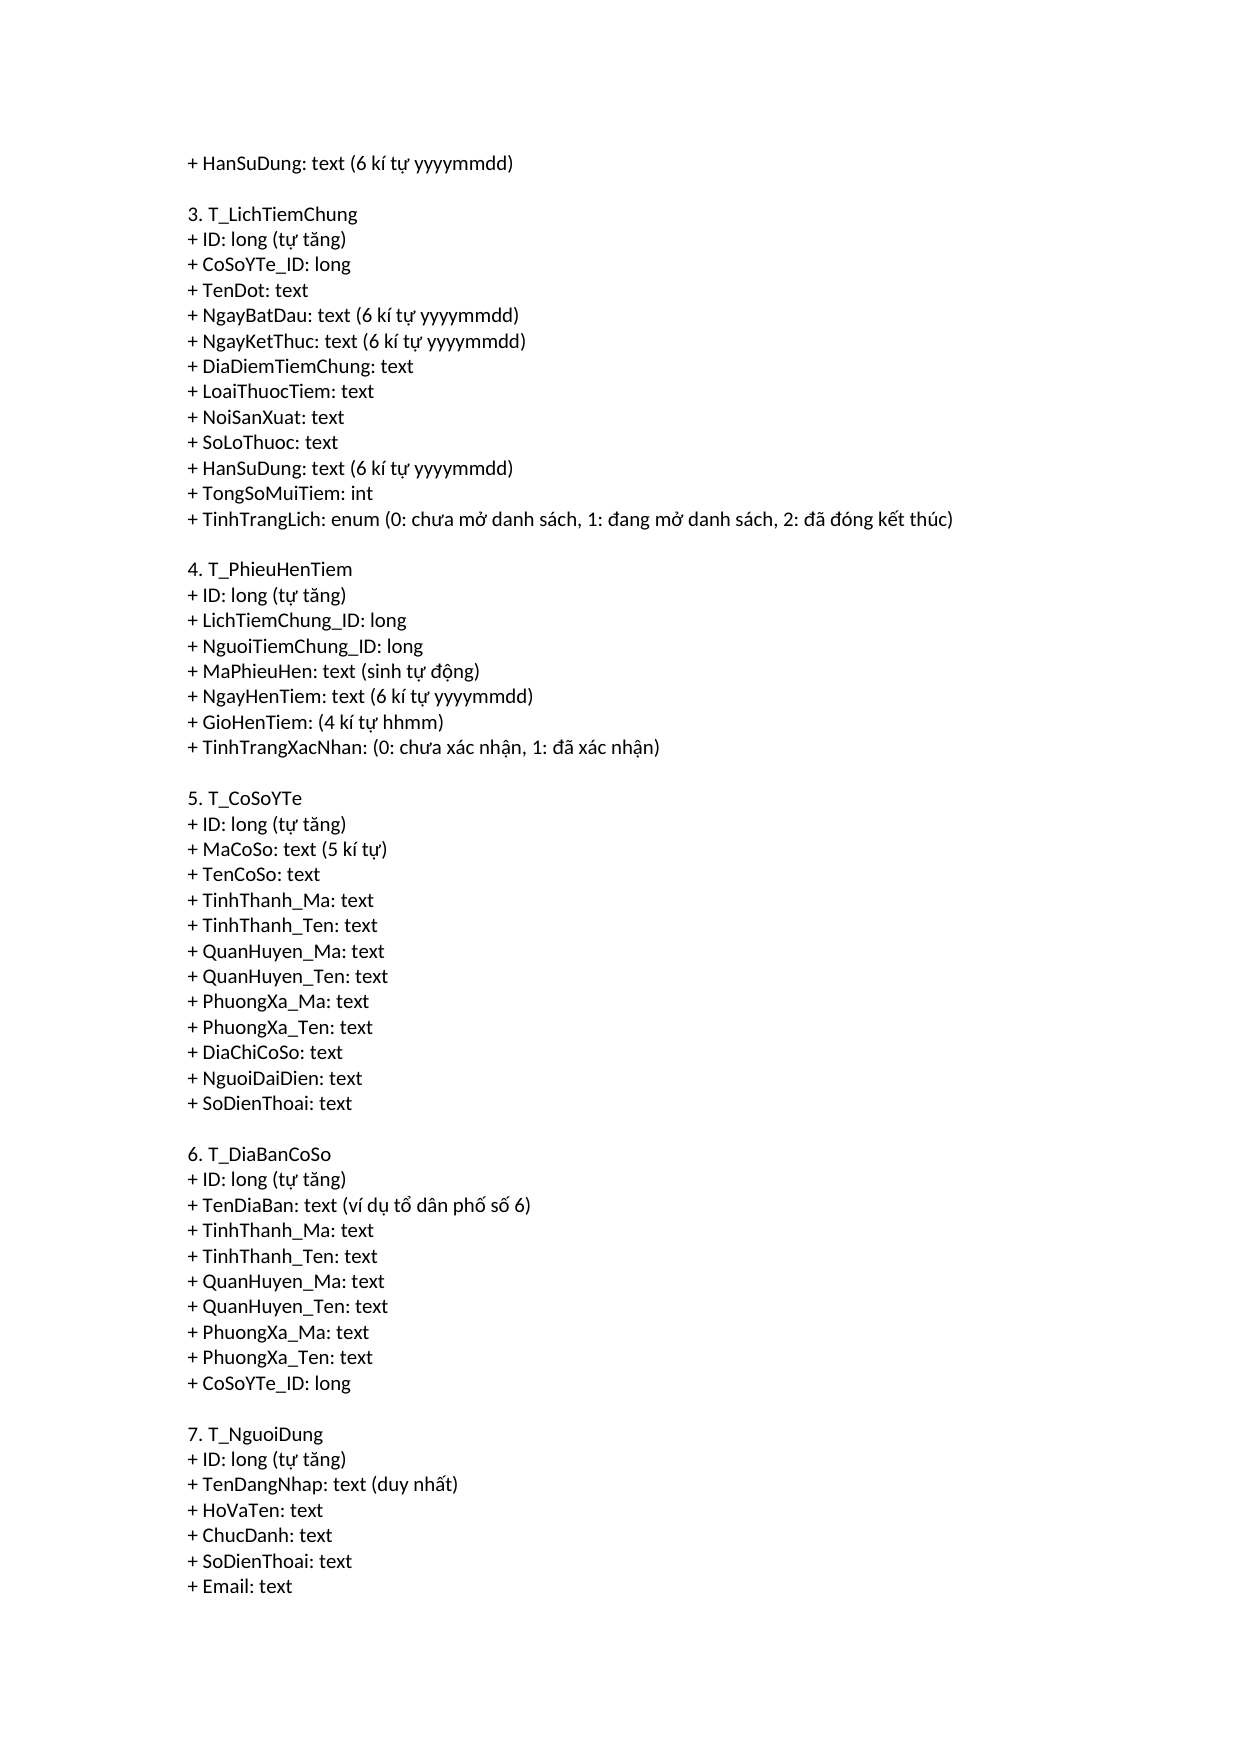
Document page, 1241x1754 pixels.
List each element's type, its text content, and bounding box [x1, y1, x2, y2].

text + ID: long (tự tăng) [187, 582, 1053, 607]
text + GioHenTiem: (4 kí tự hhmm) [187, 709, 1053, 734]
text + Email: text [187, 1573, 1053, 1599]
text + ID: long (tự tăng) [187, 811, 1053, 836]
text + LoaiThuocTiem: text [187, 379, 1053, 404]
text + QuanHuyen_Ma: text [187, 1268, 1053, 1294]
text + ChucDanh: text [187, 1522, 1053, 1548]
text + TinhThanh_Ten: text [187, 912, 1053, 938]
list T_PhieuHenTiem [187, 557, 1053, 582]
text + NgayKetThuc: text (6 kí tự yyyymmdd) [187, 328, 1053, 353]
text + HanSuDung: text (6 kí tự yyyymmdd) [187, 455, 1053, 480]
text + MaCoSo: text (5 kí tự) [187, 836, 1053, 862]
text + TenDot: text [187, 277, 1053, 302]
text + SoDienThoai: text [187, 1090, 1053, 1116]
text + NgayBatDau: text (6 kí tự yyyymmdd) [187, 302, 1053, 328]
list T_LichTiemChung [187, 201, 1053, 226]
text + TinhThanh_Ma: text [187, 887, 1053, 912]
text + QuanHuyen_Ma: text [187, 938, 1053, 963]
list T_NguoiDung [187, 1421, 1053, 1446]
text + SoLoThuoc: text [187, 429, 1053, 455]
text + LichTiemChung_ID: long [187, 607, 1053, 633]
text + NguoiDaiDien: text [187, 1065, 1053, 1090]
text + PhuongXa_Ma: text [187, 989, 1053, 1014]
text + TinhTrangLich: enum (0: chưa mở danh sách, 1: đang mở danh sách, 2: đã đóng kết thúc) [187, 506, 1053, 531]
list T_CoSoYTe [187, 785, 1053, 811]
text + TenDangNhap: text (duy nhất) [187, 1472, 1053, 1497]
text + TinhTrangXacNhan: (0: chưa xác nhận, 1: đã xác nhận) [187, 734, 1053, 760]
text + CoSoYTe_ID: long [187, 1370, 1053, 1395]
text + QuanHuyen_Ten: text [187, 1294, 1053, 1319]
text + PhuongXa_Ma: text [187, 1319, 1053, 1344]
text + PhuongXa_Ten: text [187, 1014, 1053, 1039]
text + ID: long (tự tăng) [187, 1446, 1053, 1472]
text + HoVaTen: text [187, 1497, 1053, 1522]
text + NguoiTiemChung_ID: long [187, 633, 1053, 658]
text + QuanHuyen_Ten: text [187, 963, 1053, 989]
text + ID: long (tự tăng) [187, 226, 1053, 252]
text + NoiSanXuat: text [187, 404, 1053, 429]
text + TenDiaBan: text (ví dụ tổ dân phố số 6) [187, 1192, 1053, 1217]
text + TinhThanh_Ten: text [187, 1243, 1053, 1268]
text + ID: long (tự tăng) [187, 1167, 1053, 1192]
text + DiaDiemTiemChung: text [187, 353, 1053, 379]
text + CoSoYTe_ID: long [187, 252, 1053, 277]
text + DiaChiCoSo: text [187, 1039, 1053, 1065]
text + TongSoMuiTiem: int [187, 480, 1053, 506]
list T_DiaBanCoSo [187, 1141, 1053, 1167]
text + SoDienThoai: text [187, 1548, 1053, 1573]
text + TenCoSo: text [187, 862, 1053, 887]
text + NgayHenTiem: text (6 kí tự yyyymmdd) [187, 684, 1053, 709]
text + TinhThanh_Ma: text [187, 1217, 1053, 1243]
text + PhuongXa_Ten: text [187, 1344, 1053, 1370]
text + HanSuDung: text (6 kí tự yyyymmdd) [187, 150, 1053, 175]
text + MaPhieuHen: text (sinh tự động) [187, 658, 1053, 684]
